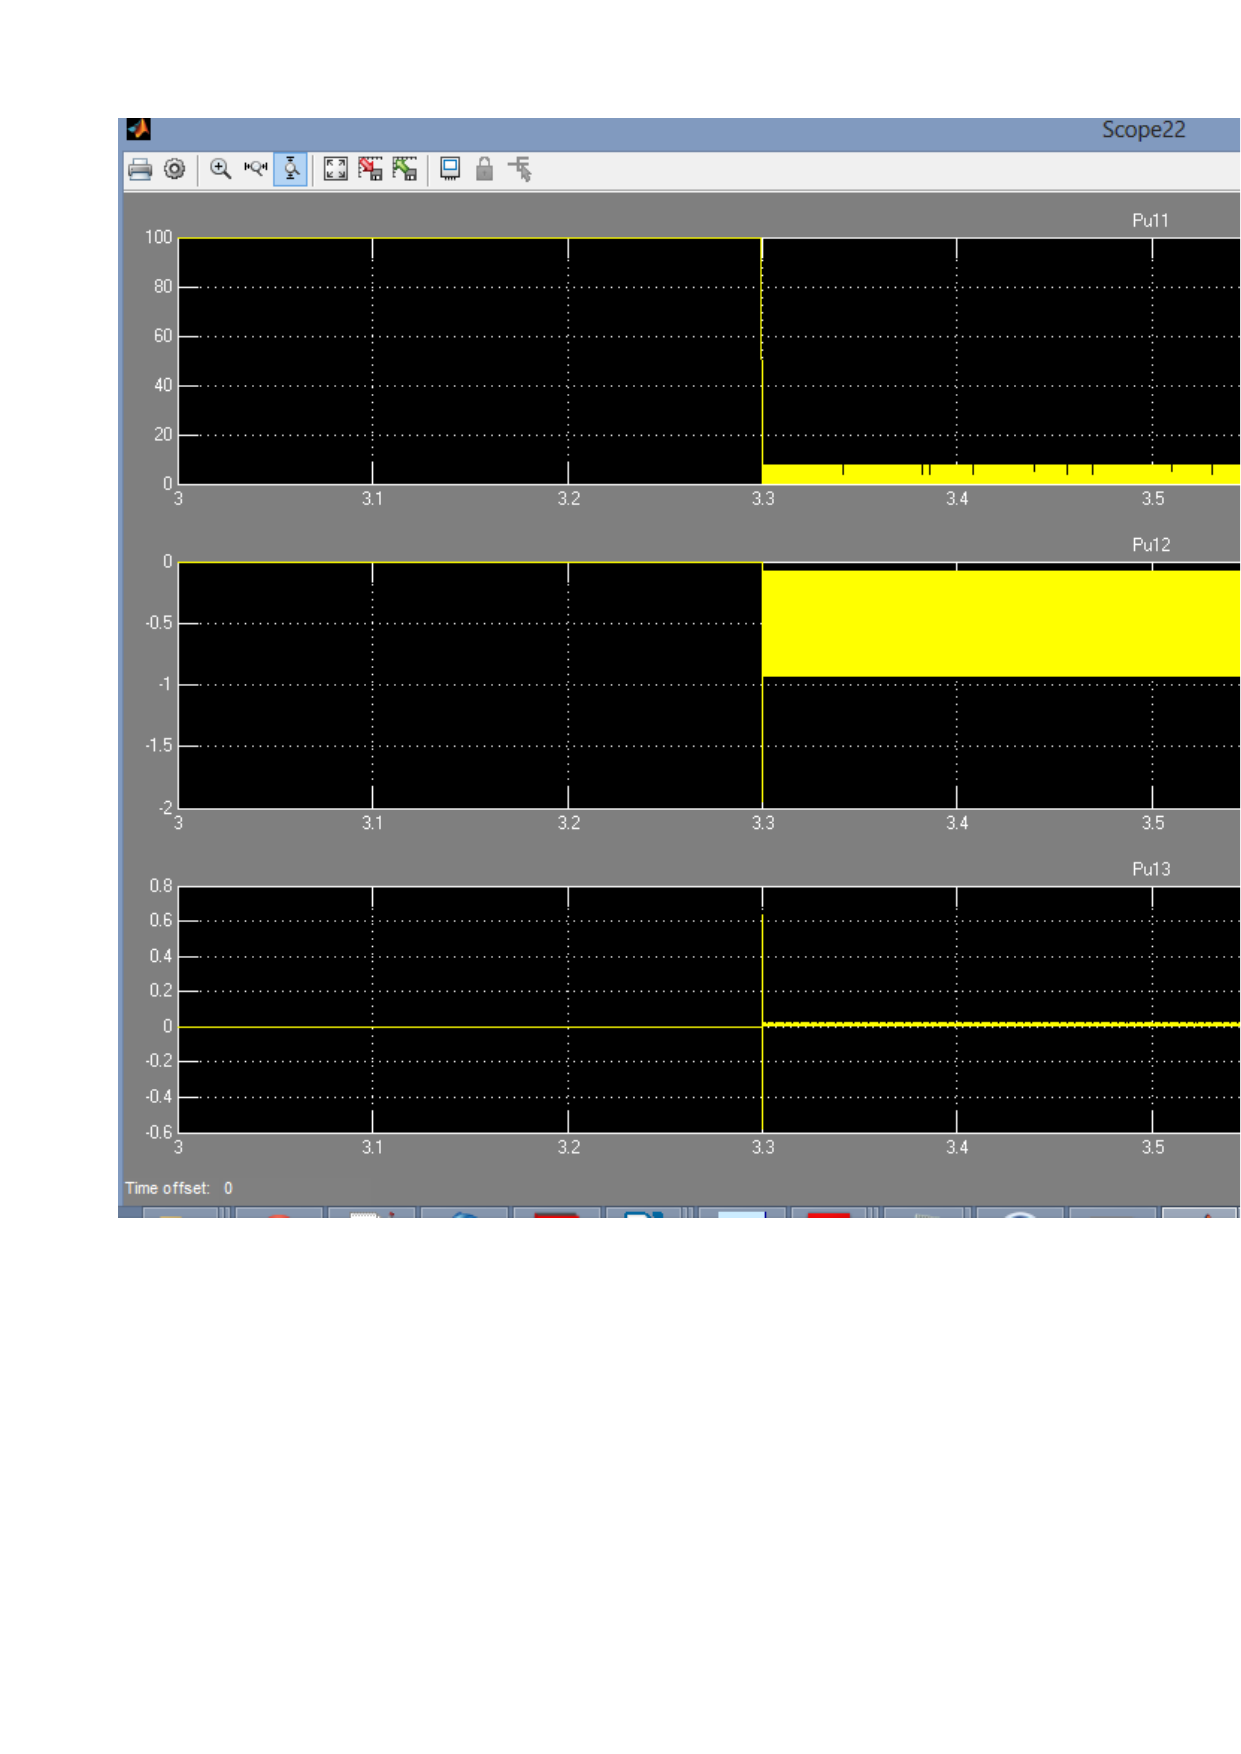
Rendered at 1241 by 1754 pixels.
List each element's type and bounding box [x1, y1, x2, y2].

picture [118, 118, 1241, 1218]
